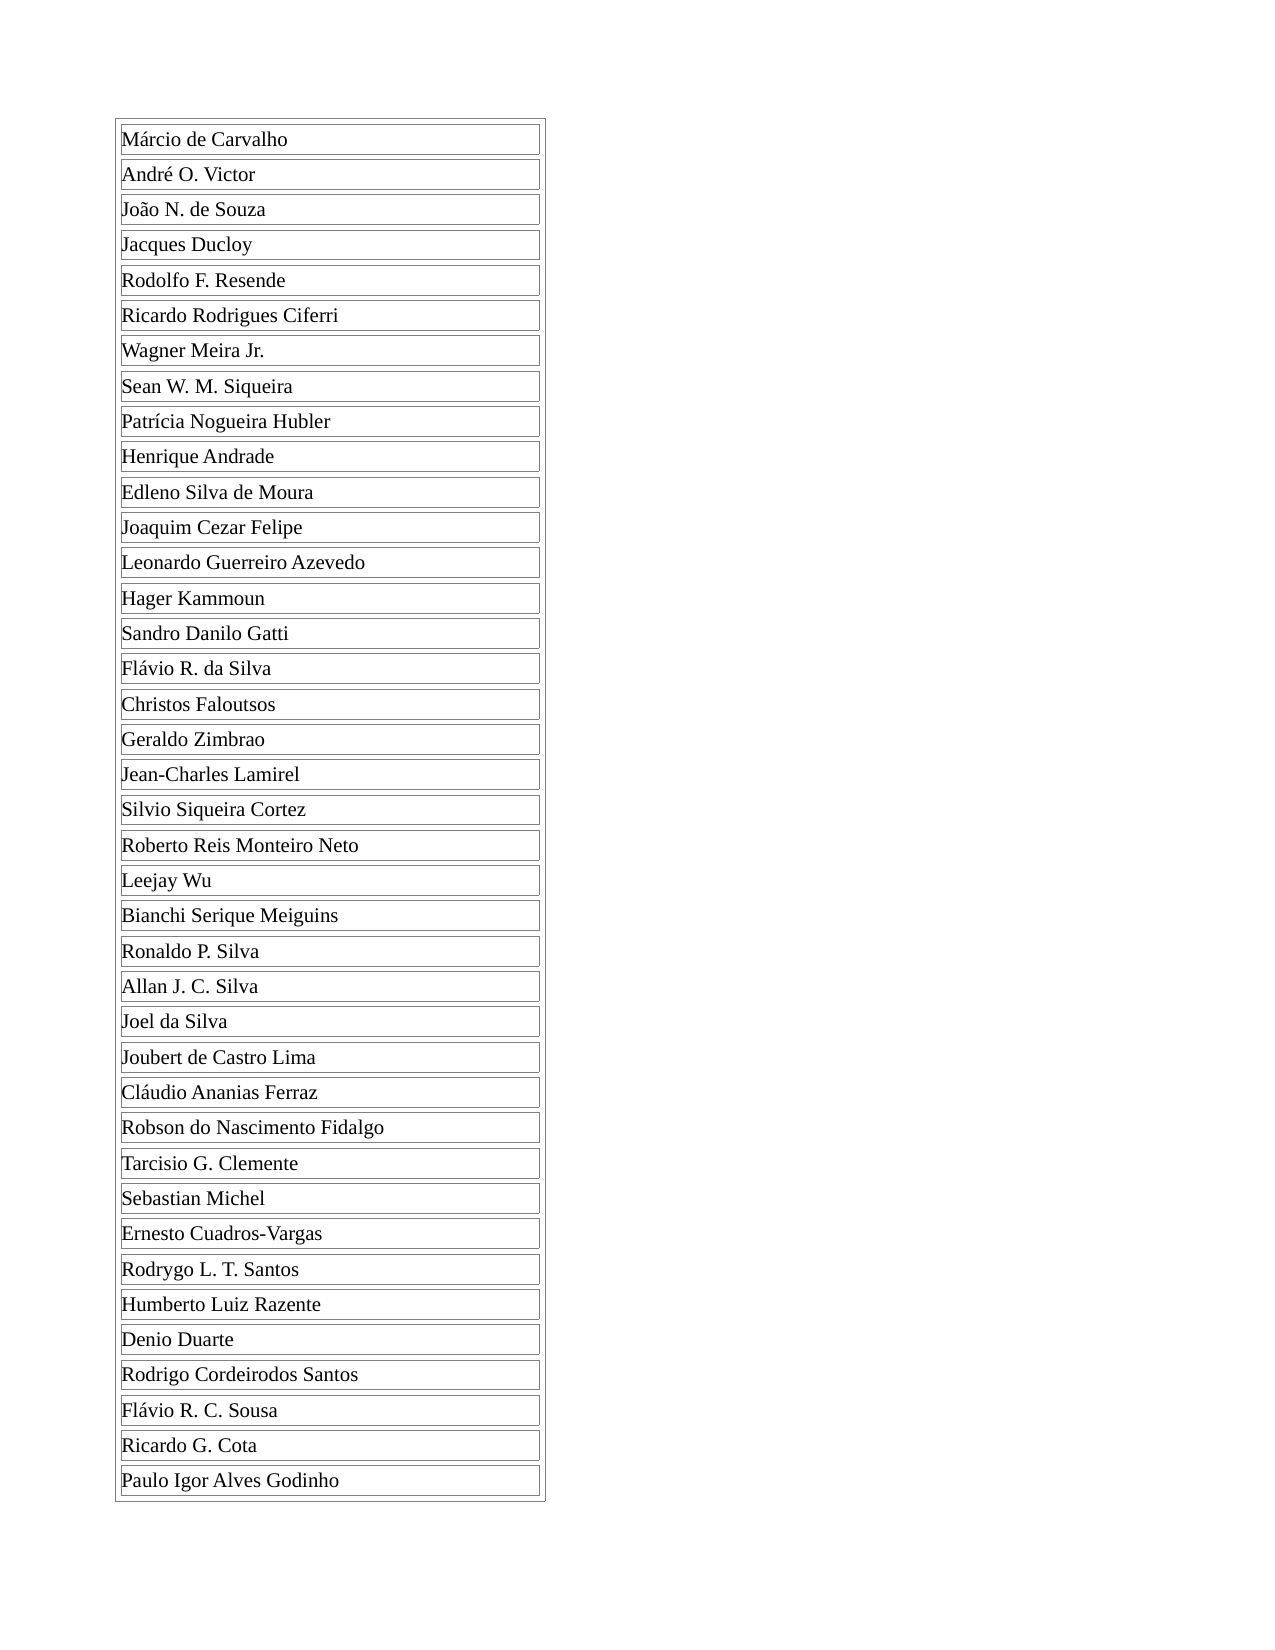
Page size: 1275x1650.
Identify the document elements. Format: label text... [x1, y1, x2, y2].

table_cell Bianchi Serique Meiguins [118, 895, 542, 930]
table_cell Tarcisio G. Clemente [118, 1142, 542, 1177]
table_cell Wagner Meira Jr. [118, 330, 542, 365]
table_cell Denio Duarte [118, 1319, 542, 1354]
table_cell Paulo Igor Alves Godinho [118, 1460, 542, 1495]
table_cell Edleno Silva de Moura [118, 471, 542, 507]
table_cell Flávio R. da Silva [118, 648, 542, 683]
table_cell Cláudio Ananias Ferraz [118, 1072, 542, 1107]
table_cell Joaquim Cezar Felipe [118, 507, 542, 542]
table_cell Ricardo G. Cota [118, 1425, 542, 1460]
table_cell Ronaldo P. Silva [118, 930, 542, 966]
table_cell Jean-Charles Lamirel [118, 754, 542, 789]
table_cell André O. Victor [118, 154, 542, 189]
table_cell Ernesto Cuadros-Vargas [118, 1213, 542, 1248]
table_cell Leonardo Guerreiro Azevedo [118, 542, 542, 577]
table_cell Sean W. M. Siqueira [118, 365, 542, 401]
table_cell Leejay Wu [118, 860, 542, 895]
table_cell Rodolfo F. Resende [118, 259, 542, 295]
table_cell Patrícia Nogueira Hubler [118, 401, 542, 436]
table_cell Robson do Nascimento Fidalgo [118, 1107, 542, 1142]
table_cell Rodrigo Cordeirodos Santos [118, 1354, 542, 1389]
table_cell Allan J. C. Silva [118, 966, 542, 1001]
table_cell Jacques Ducloy [118, 224, 542, 259]
table_cell Christos Faloutsos [118, 683, 542, 718]
table_cell Joel da Silva [118, 1001, 542, 1036]
table_cell Sandro Danilo Gatti [118, 613, 542, 648]
table_cell Humberto Luiz Razente [118, 1284, 542, 1319]
table_cell Joubert de Castro Lima [118, 1036, 542, 1072]
table_cell Roberto Reis Monteiro Neto [118, 824, 542, 860]
table_cell Flávio R. C. Sousa [118, 1389, 542, 1425]
table_cell Márcio de Carvalho [118, 119, 542, 153]
table_cell Silvio Siqueira Cortez [118, 789, 542, 824]
table_cell Hager Kammoun [118, 577, 542, 612]
table_cell Geraldo Zimbrao [118, 719, 542, 754]
table_cell Ricardo Rodrigues Ciferri [118, 295, 542, 330]
table_cell João N. de Souza [118, 189, 542, 224]
table_cell Sebastian Michel [118, 1178, 542, 1213]
table_cell Rodrygo L. T. Santos [118, 1248, 542, 1283]
table_cell Henrique Andrade [118, 436, 542, 471]
